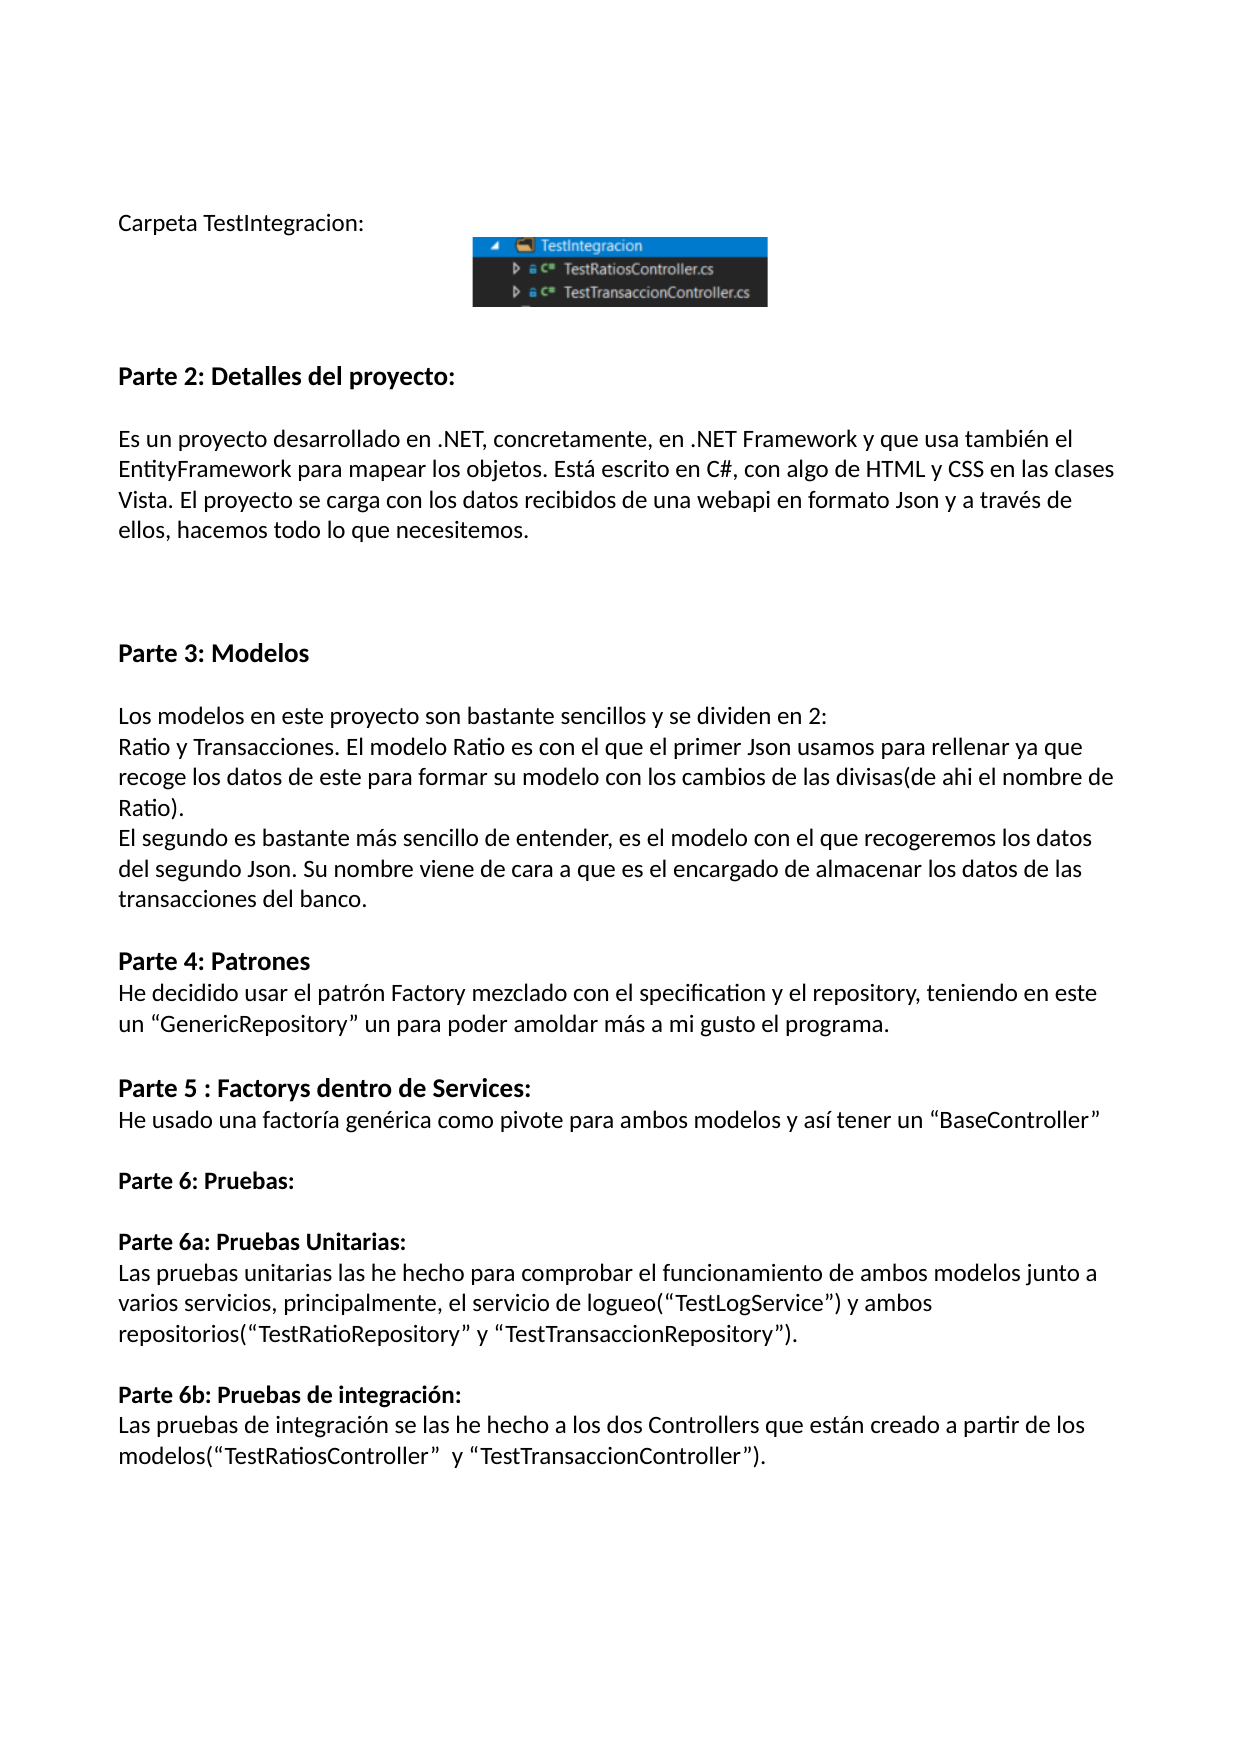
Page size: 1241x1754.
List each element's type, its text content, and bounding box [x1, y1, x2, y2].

text Parte 6: Pruebas: [118, 1166, 1122, 1196]
text He usado una factoría genérica como pivote para ambos modelos y así tener un “BaseController” [118, 1104, 1122, 1135]
picture [472, 237, 768, 307]
text Parte 6a: Pruebas Unitarias: [118, 1227, 1122, 1257]
text El segundo es bastante más sencillo de entender, es el modelo con el que recogeremos los datos del segundo Json. Su nombre viene de cara a que es el encargado de almacenar los datos de las transacciones del banco. [118, 822, 1122, 914]
text Carpeta TestIntegracion: [118, 207, 1122, 237]
text Parte 4: Patrones [118, 944, 1122, 977]
text Parte 5 : Factorys dentro de Services: [118, 1071, 1122, 1104]
text Los modelos en este proyecto son bastante sencillos y se dividen en 2: Ratio y Transacciones. El modelo Ratio es con el que el primer Json usamos para rellenar ya que recoge los datos de este para formar su modelo con los cambios de las divisas(de ahi el nombre de Ratio). [118, 700, 1122, 822]
text Las pruebas de integración se las he hecho a los dos Controllers que están creado a partir de los modelos(“TestRatiosController” y “TestTransaccionController”). [118, 1410, 1122, 1471]
text Parte 6b: Pruebas de integración: [118, 1379, 1122, 1410]
text Parte 3: Modelos [118, 637, 1122, 670]
text Es un proyecto desarrollado en .NET, concretamente, en .NET Framework y que usa también el EntityFramework para mapear los objetos. Está escrito en C#, con algo de HTML y CSS en las clases Vista. El proyecto se carga con los datos recibidos de una webapi en formato Json y a través de ellos, hacemos todo lo que necesitemos. [118, 423, 1122, 545]
text Las pruebas unitarias las he hecho para comprobar el funcionamiento de ambos modelos junto a varios servicios, principalmente, el servicio de logueo(“TestLogService”) y ambos repositorios(“TestRatioRepository” y “TestTransaccionRepository”). [118, 1257, 1122, 1349]
text He decidido usar el patrón Factory mezclado con el specification y el repository, teniendo en este un “GenericRepository” un para poder amoldar más a mi gusto el programa. [118, 977, 1122, 1038]
text Parte 2: Detalles del proyecto: [118, 359, 1122, 392]
